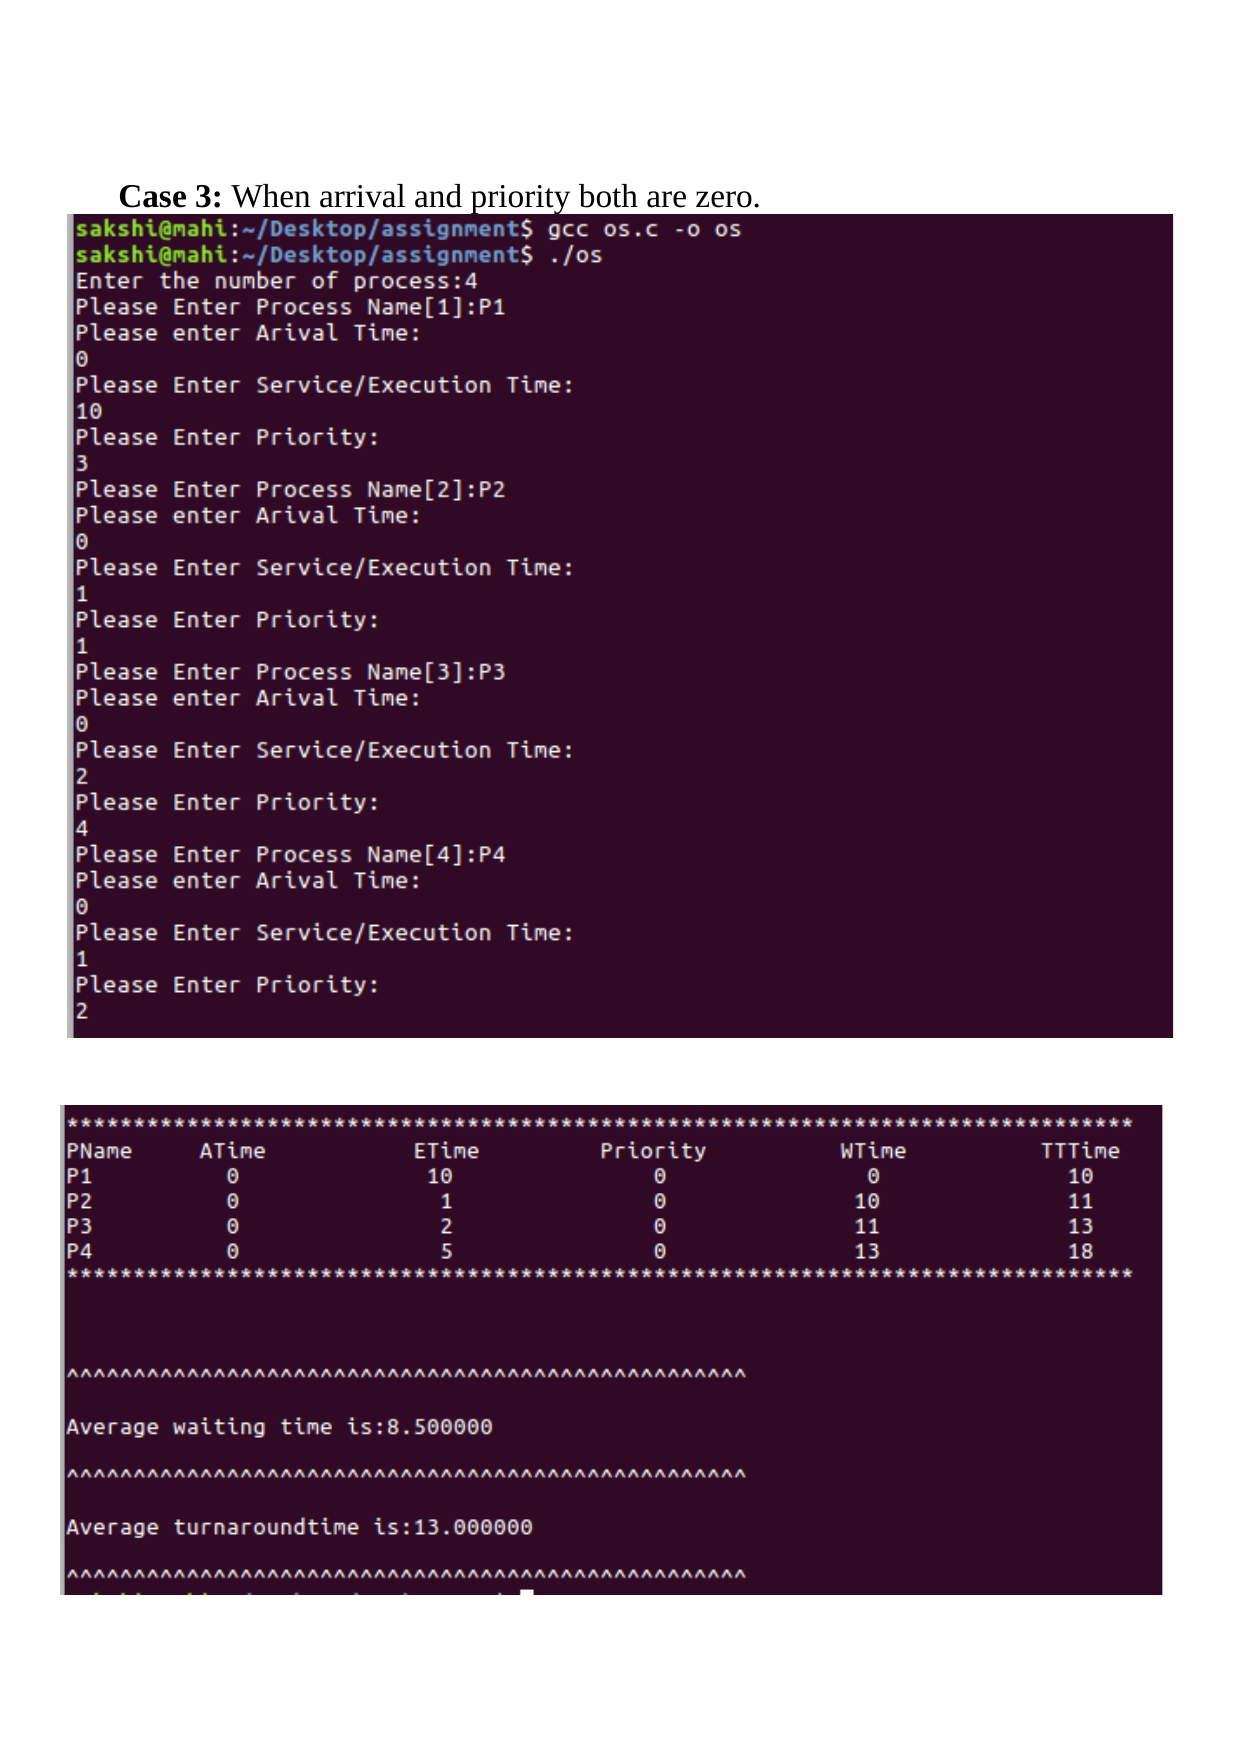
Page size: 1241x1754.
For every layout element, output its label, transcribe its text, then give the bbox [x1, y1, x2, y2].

picture [67, 214, 1174, 1038]
picture [60, 1105, 1163, 1595]
text Case 3: When arrival and priority both are zero. [118, 176, 1122, 214]
